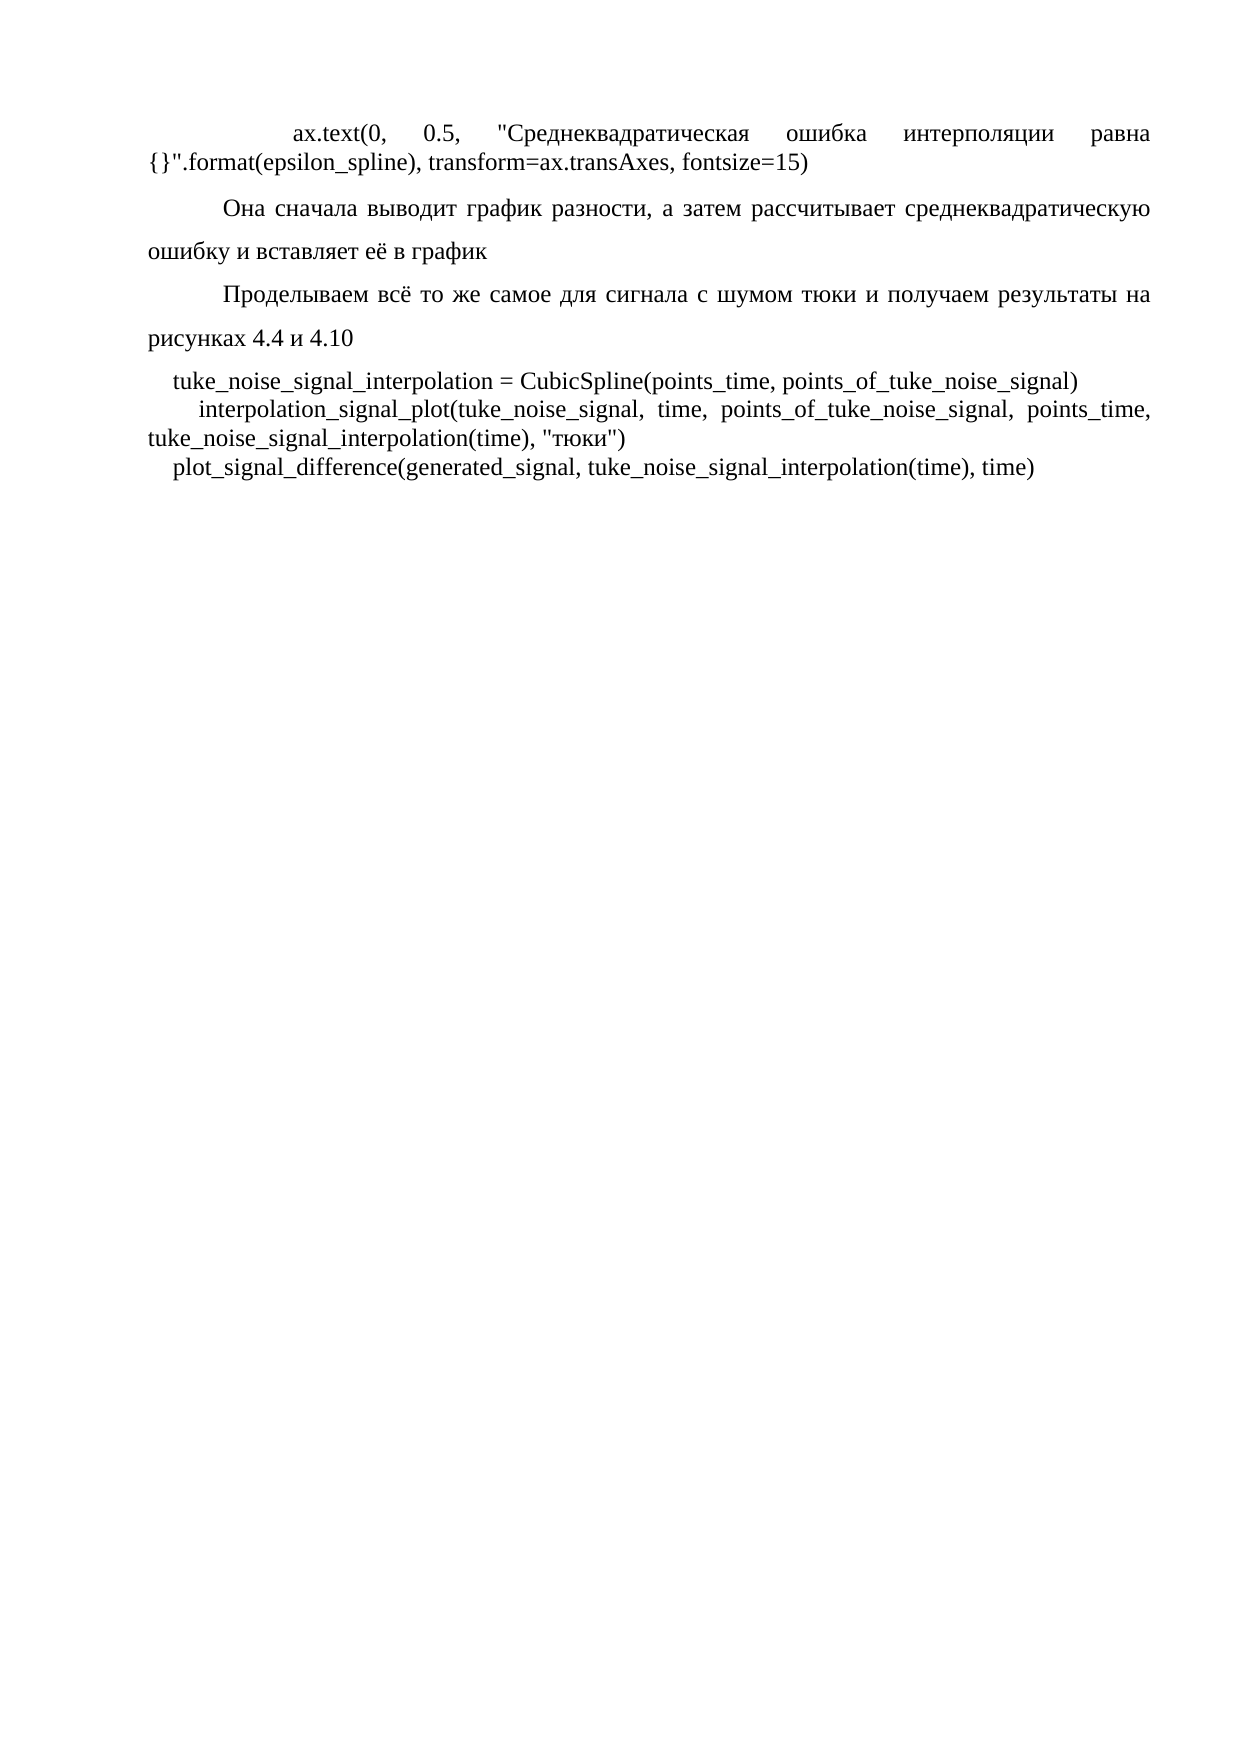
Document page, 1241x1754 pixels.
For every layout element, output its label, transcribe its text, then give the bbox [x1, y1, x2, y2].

text Проделываем всё то же самое для сигнала с шумом тюки и получаем результаты на рисунках 4.4 и 4.10 [148, 279, 1152, 351]
text Она сначала выводит график разности, а затем рассчитывает среднеквадратическую ошибку и вставляет её в график [148, 193, 1152, 265]
text ax.text(0, 0.5, "Среднеквадратическая ошибка интерполяции равна {}".format(epsilon_spline), transform=ax.transAxes, fontsize=15) [148, 118, 1152, 176]
text tuke_noise_signal_interpolation = CubicSpline(points_time, points_of_tuke_noise_signal) [148, 366, 1152, 394]
text interpolation_signal_plot(tuke_noise_signal, time, points_of_tuke_noise_signal, points_time, tuke_noise_signal_interpolation(time), "тюки") [148, 394, 1152, 452]
text plot_signal_difference(generated_signal, tuke_noise_signal_interpolation(time), time) [148, 452, 1152, 481]
